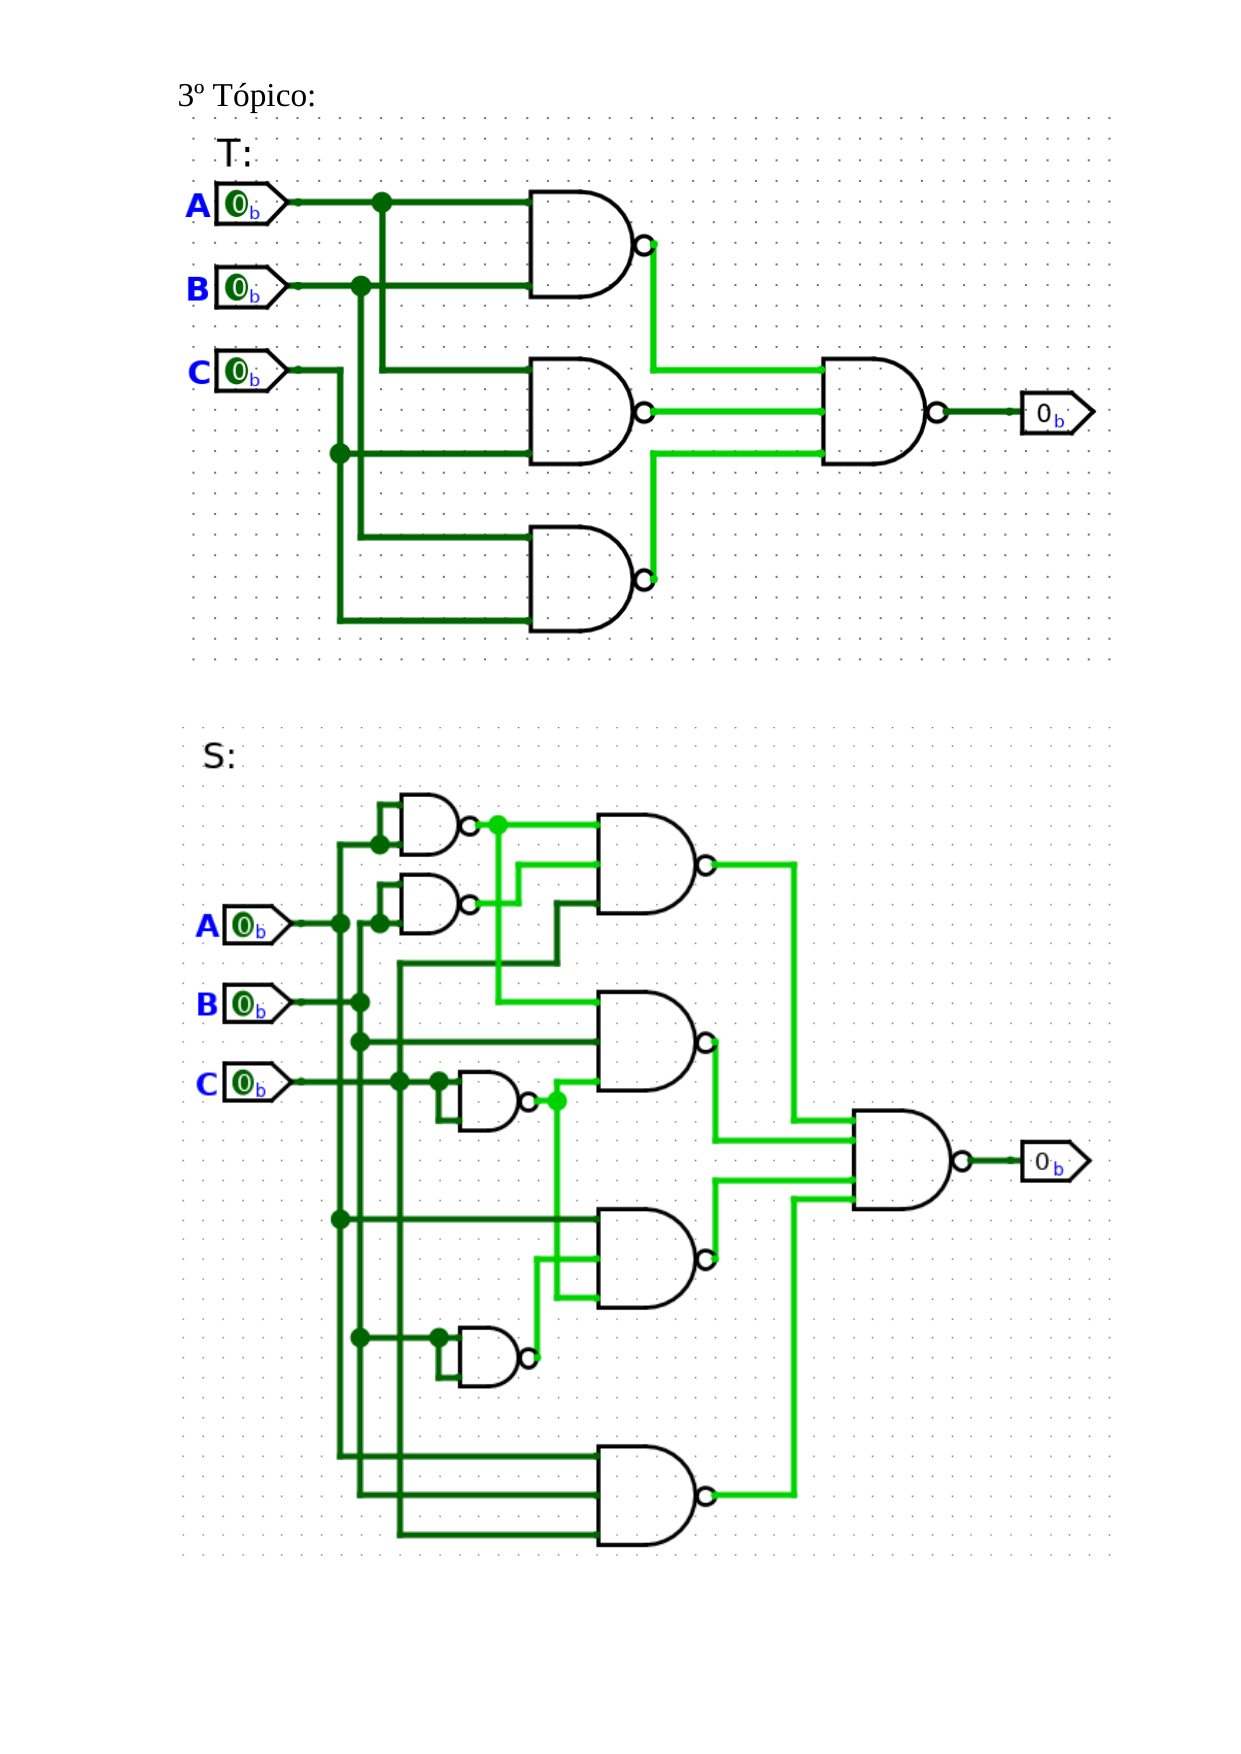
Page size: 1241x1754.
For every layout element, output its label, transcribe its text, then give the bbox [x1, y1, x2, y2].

picture [177, 727, 1129, 1563]
picture [177, 116, 1129, 680]
text 3º Tópico: [177, 75, 1129, 113]
